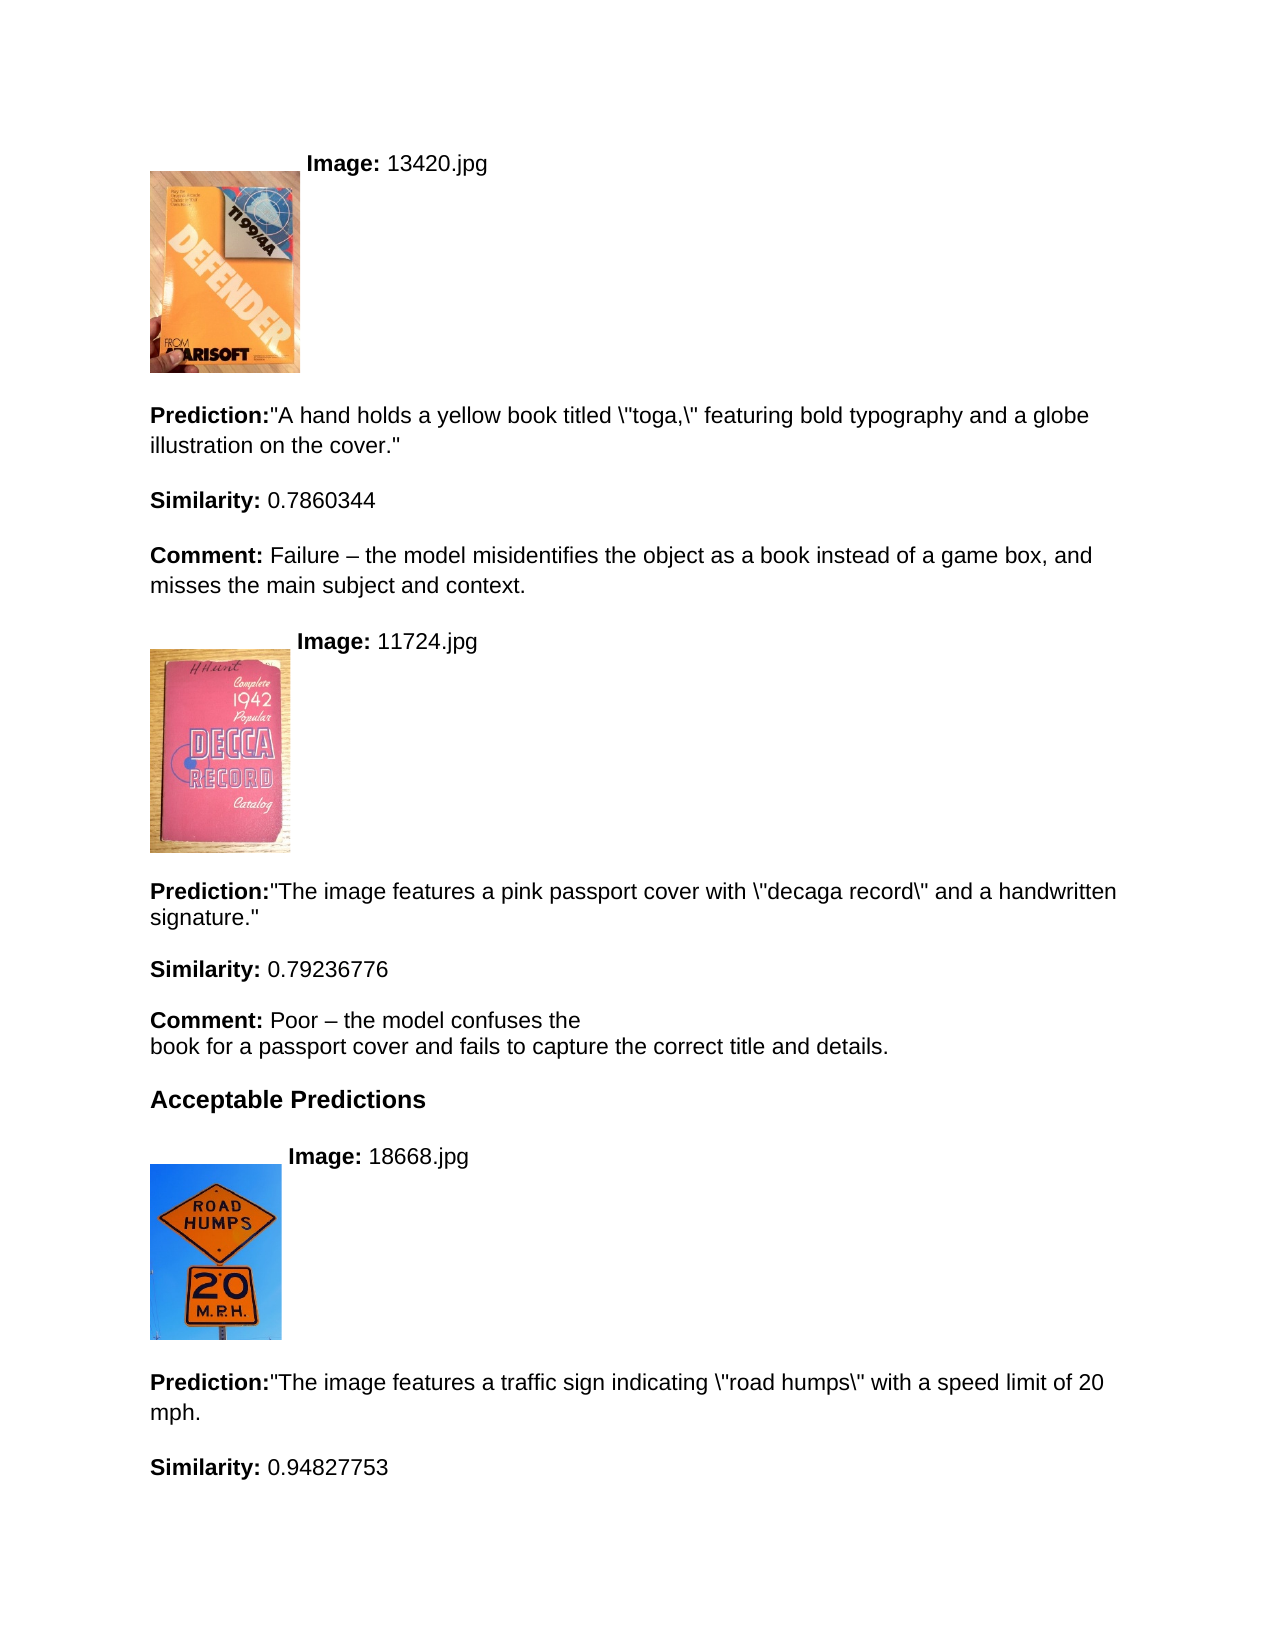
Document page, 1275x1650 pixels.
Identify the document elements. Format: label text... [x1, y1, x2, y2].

text Similarity: 0.79236776 [150, 956, 1125, 982]
text Comment: Poor – the model confuses the book for a passport cover and fails to capture the correct title and details. [150, 1007, 1125, 1060]
text Prediction:"The image features a pink passport cover with \"decaga record\" and a handwritten signature." [150, 878, 1125, 931]
text Prediction:"The image features a traffic sign indicating \"road humps\" with a speed limit of 20 mph. [150, 1369, 1125, 1425]
text Prediction:"A hand holds a yellow book titled \"toga,\" featuring bold typography and a globe illustration on the cover." [150, 402, 1125, 458]
text Image: 13420.jpg [150, 150, 1125, 373]
text Image: 18668.jpg [150, 1143, 1125, 1340]
text Image: 11724.jpg [150, 628, 1125, 853]
text Similarity: 0.7860344 [150, 487, 1125, 513]
text Comment: Failure – the model misidentifies the object as a book instead of a game box, and misses the main subject and context. [150, 542, 1125, 599]
text Similarity: 0.94827753 [150, 1454, 1125, 1480]
text Acceptable Predictions [150, 1085, 1125, 1113]
